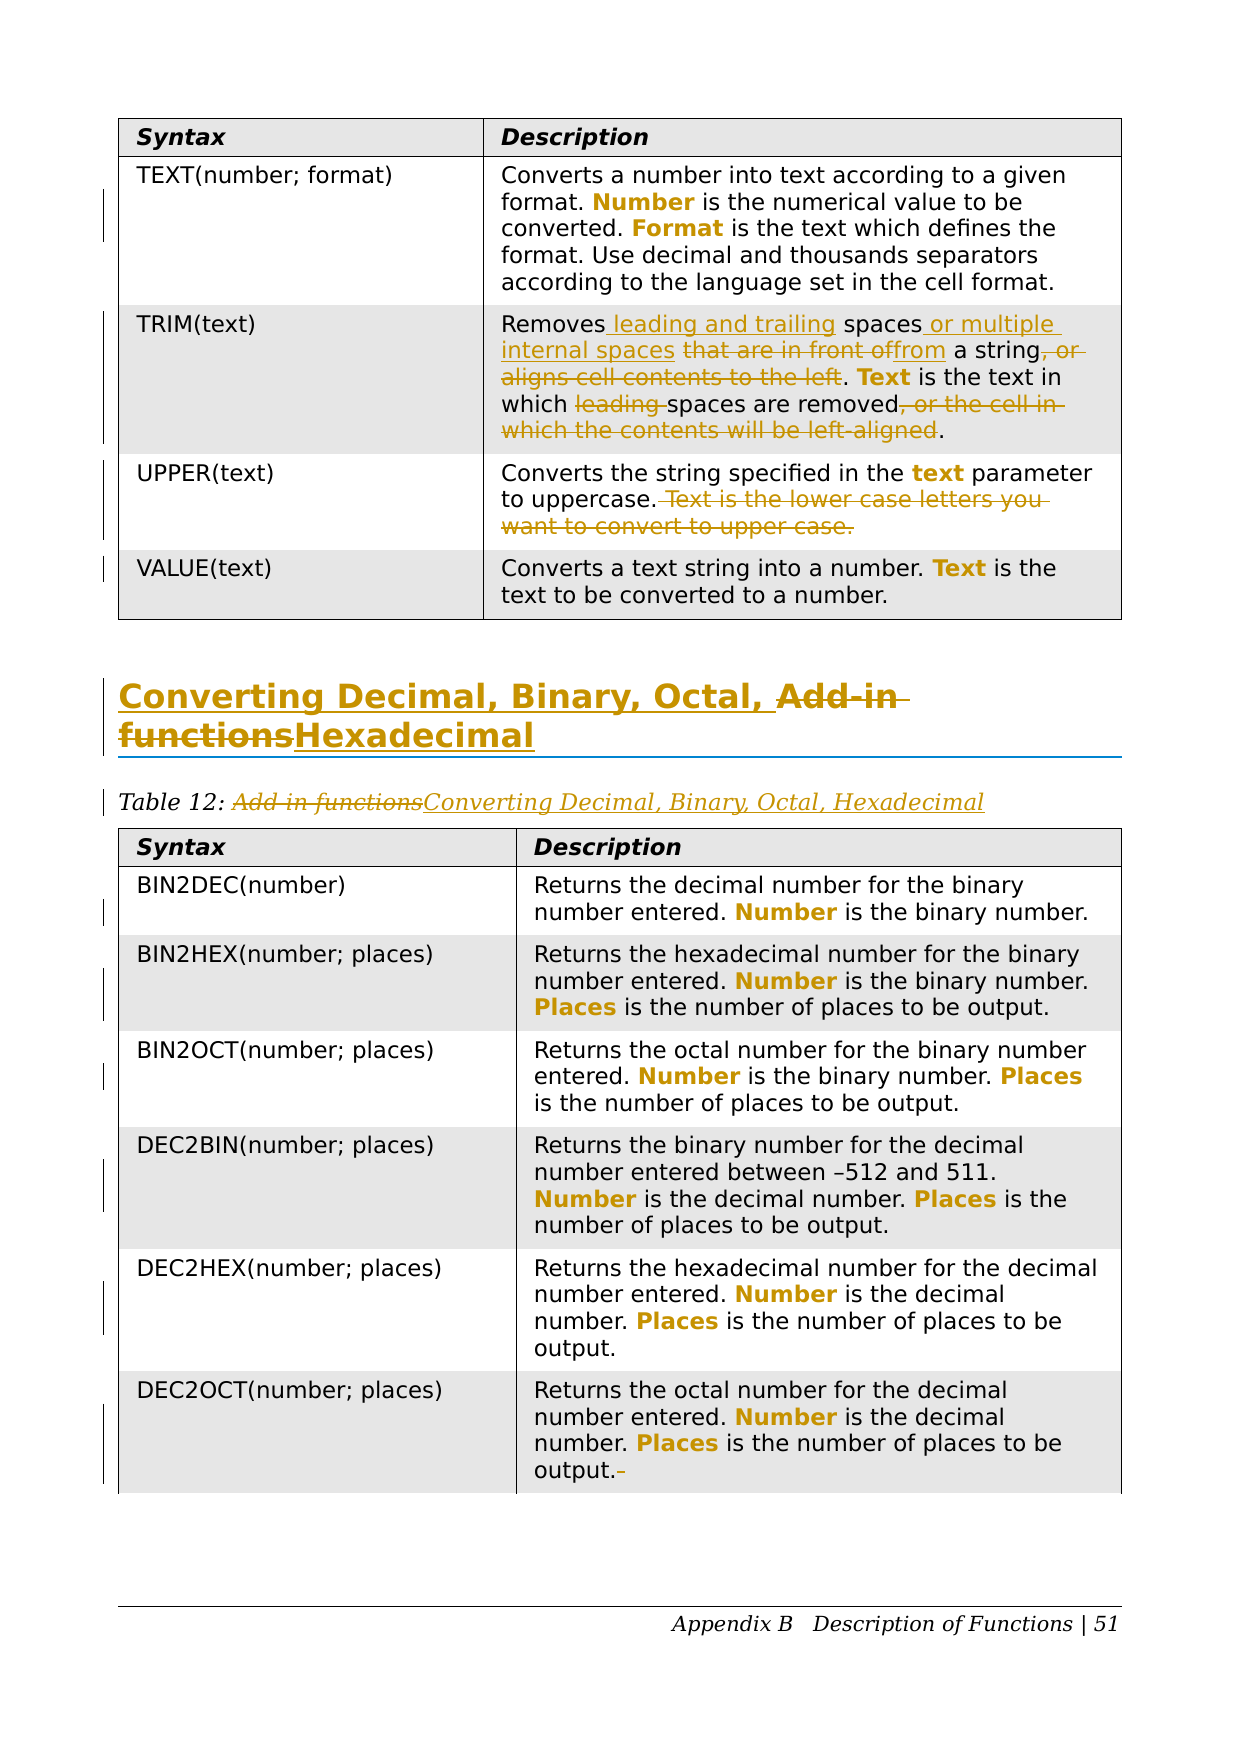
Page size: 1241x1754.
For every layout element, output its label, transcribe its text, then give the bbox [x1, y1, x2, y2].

table_cell BIN2HEX(number; places) [119, 935, 516, 1031]
table_cell Returns the octal number for the binary number entered. Number is the binary number. Places is the number of places to be output. [517, 1031, 1121, 1127]
table_cell Converts a text string into a number. Text is the text to be converted to a number. [484, 550, 1121, 619]
table_cell UPPER(text) [119, 454, 483, 550]
subtitle Converting Decimal, Binary, Octal, Hexadecimal [118, 678, 1122, 756]
table_cell BIN2DEC(number) [119, 867, 516, 935]
table_header Syntax [119, 119, 483, 156]
text Table 12: Converting Decimal, Binary, Octal, Hexadecimal [118, 789, 1122, 816]
table_cell BIN2OCT(number; places) [119, 1031, 516, 1127]
table_cell VALUE(text) [119, 550, 483, 619]
table_cell Returns the hexadecimal number for the binary number entered. Number is the binary number. Places is the number of places to be output. [517, 935, 1121, 1031]
table_cell TEXT(number; format) [119, 157, 483, 305]
table_cell DEC2HEX(number; places) [119, 1249, 516, 1371]
table_cell DEC2BIN(number; places) [119, 1127, 516, 1249]
table_cell Returns the octal number for the decimal number entered. Number is the decimal number. Places is the number of places to be output. [517, 1371, 1121, 1493]
table_cell Converts the string specified in the text parameter to uppercase. [484, 454, 1121, 550]
table_cell Returns the decimal number for the binary number entered. Number is the binary number. [517, 867, 1121, 935]
table_header Syntax [119, 829, 516, 866]
table_cell Removes leading and trailing spaces or multiple internal spaces from a string. Text is the text in which spaces are removed. [484, 305, 1121, 454]
table_header Description [484, 119, 1121, 156]
table_cell TRIM(text) [119, 305, 483, 454]
table_cell Returns the binary number for the decimal number entered between –512 and 511. Number is the decimal number. Places is the number of places to be output. [517, 1127, 1121, 1249]
table_cell DEC2OCT(number; places) [119, 1371, 516, 1493]
table_cell Converts a number into text according to a given format. Number is the numerical value to be converted. Format is the text which defines the format. Use decimal and thousands separators according to the language set in the cell format. [484, 157, 1121, 305]
table_header Description [517, 829, 1121, 866]
table_cell Returns the hexadecimal number for the decimal number entered. Number is the decimal number. Places is the number of places to be output. [517, 1249, 1121, 1371]
